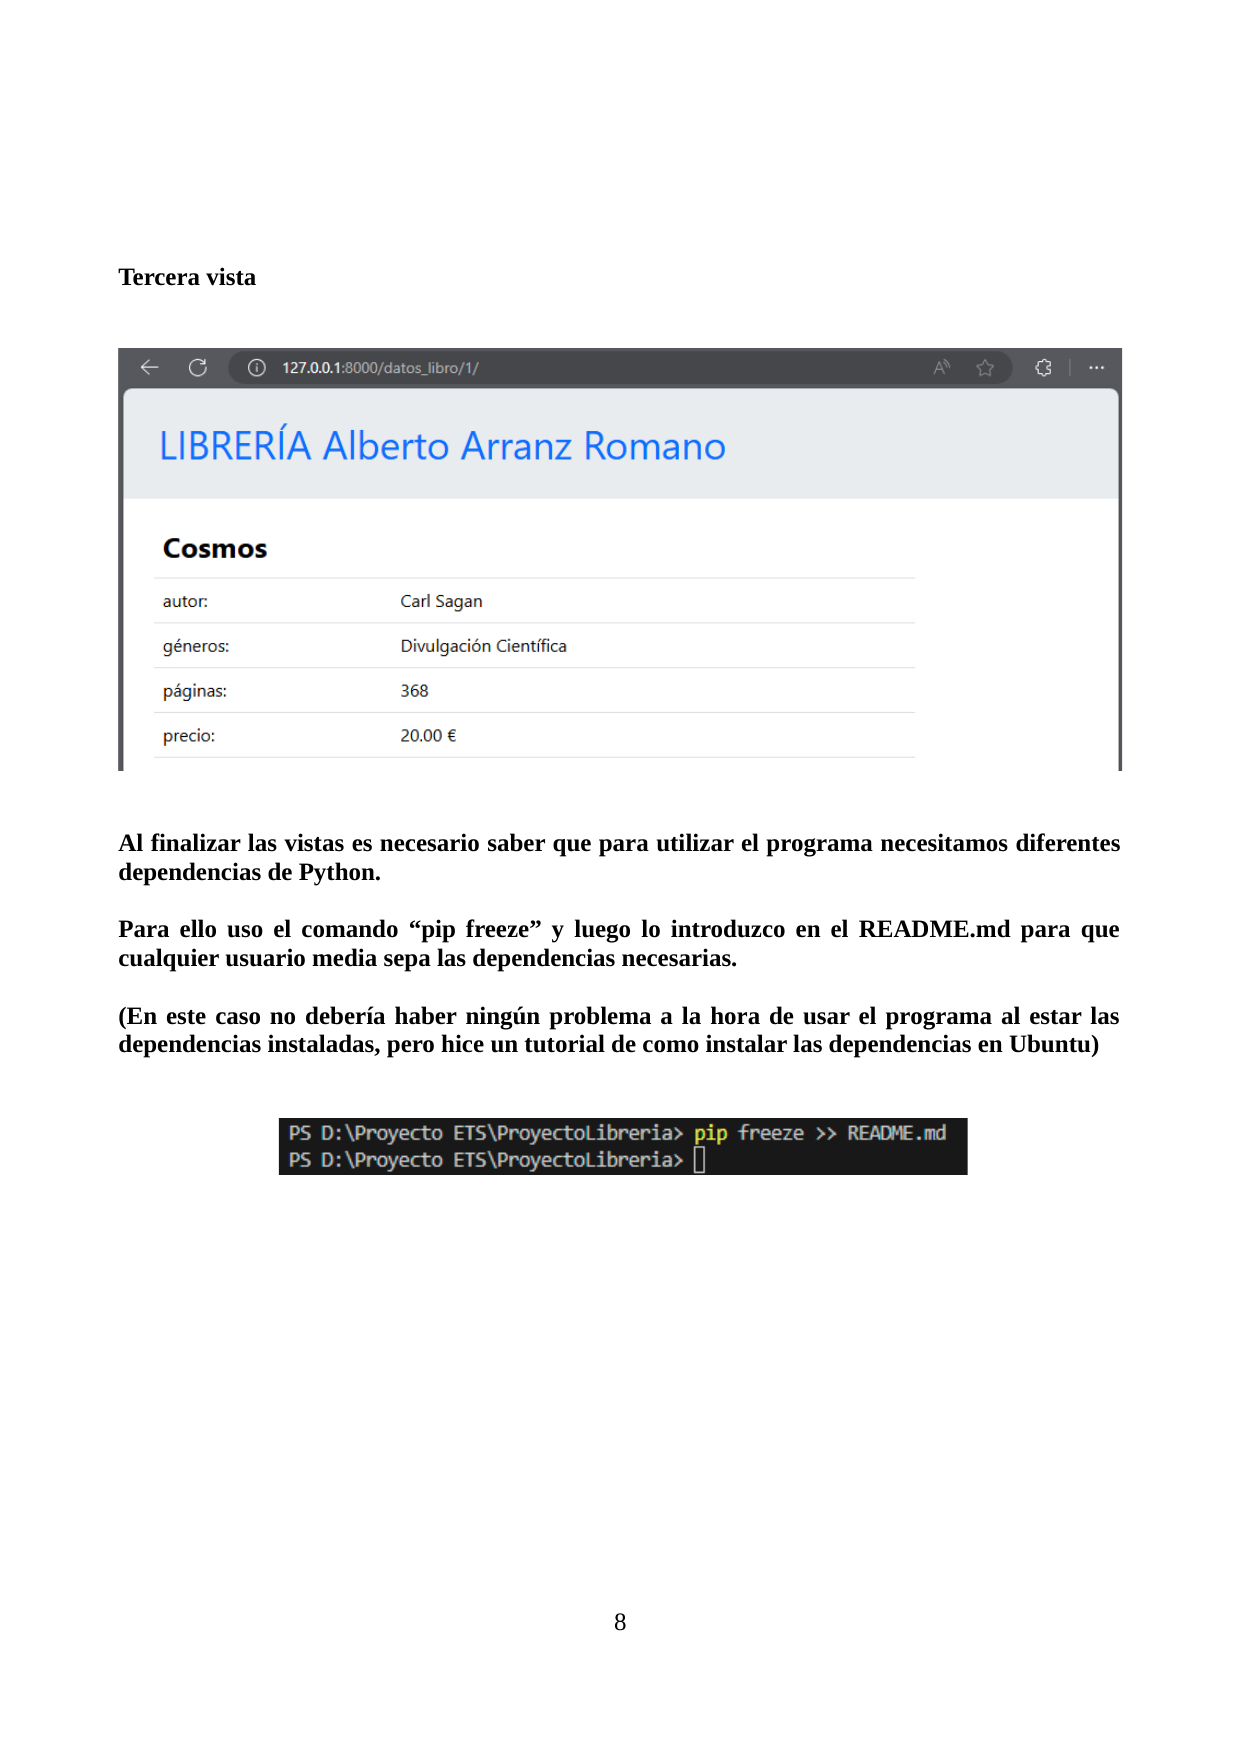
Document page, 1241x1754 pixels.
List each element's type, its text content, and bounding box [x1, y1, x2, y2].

text Para ello uso el comando “pip freeze” y luego lo introduzco en el README.md para que cualquier usuario media sepa las dependencias necesarias. [118, 914, 1122, 972]
picture [118, 348, 1123, 771]
text (En este caso no debería haber ningún problema a la hora de usar el programa al estar las dependencias instaladas, pero hice un tutorial de como instalar las dependencias en Ubuntu) [118, 1001, 1122, 1058]
text Tercera vista [118, 262, 1122, 291]
picture [278, 1118, 968, 1175]
text Al finalizar las vistas es necesario saber que para utilizar el programa necesitamos diferentes dependencias de Python. [118, 828, 1122, 886]
